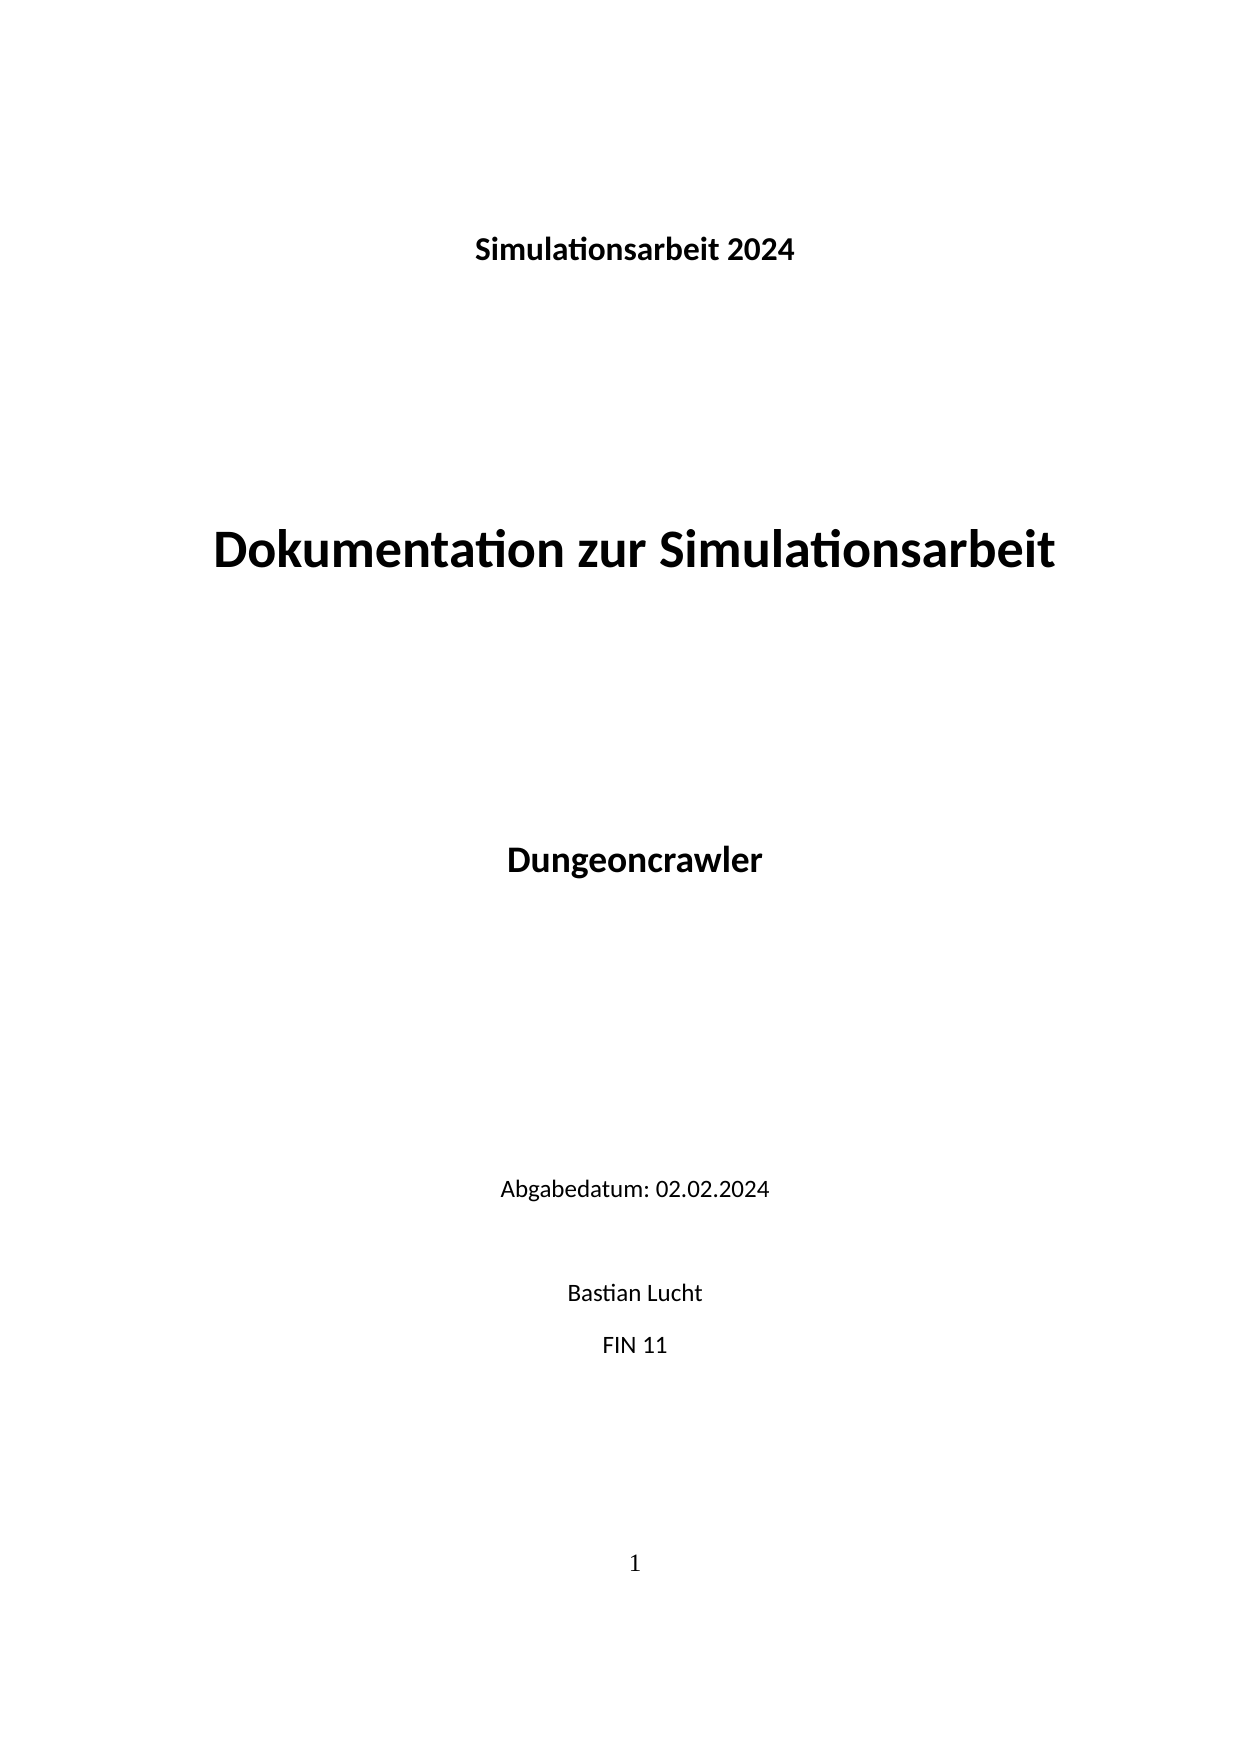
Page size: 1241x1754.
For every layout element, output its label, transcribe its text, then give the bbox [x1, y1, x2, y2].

text FIN 11 [207, 1329, 1063, 1360]
text Dungeoncrawler [207, 836, 1063, 882]
text Abgabedatum: 02.02.2024 [207, 1173, 1063, 1203]
title Dokumentation zur Simulationsarbeit [207, 515, 1063, 581]
text Bastian Lucht [207, 1277, 1063, 1308]
subtitle Simulationsarbeit 2024 [207, 227, 1063, 268]
